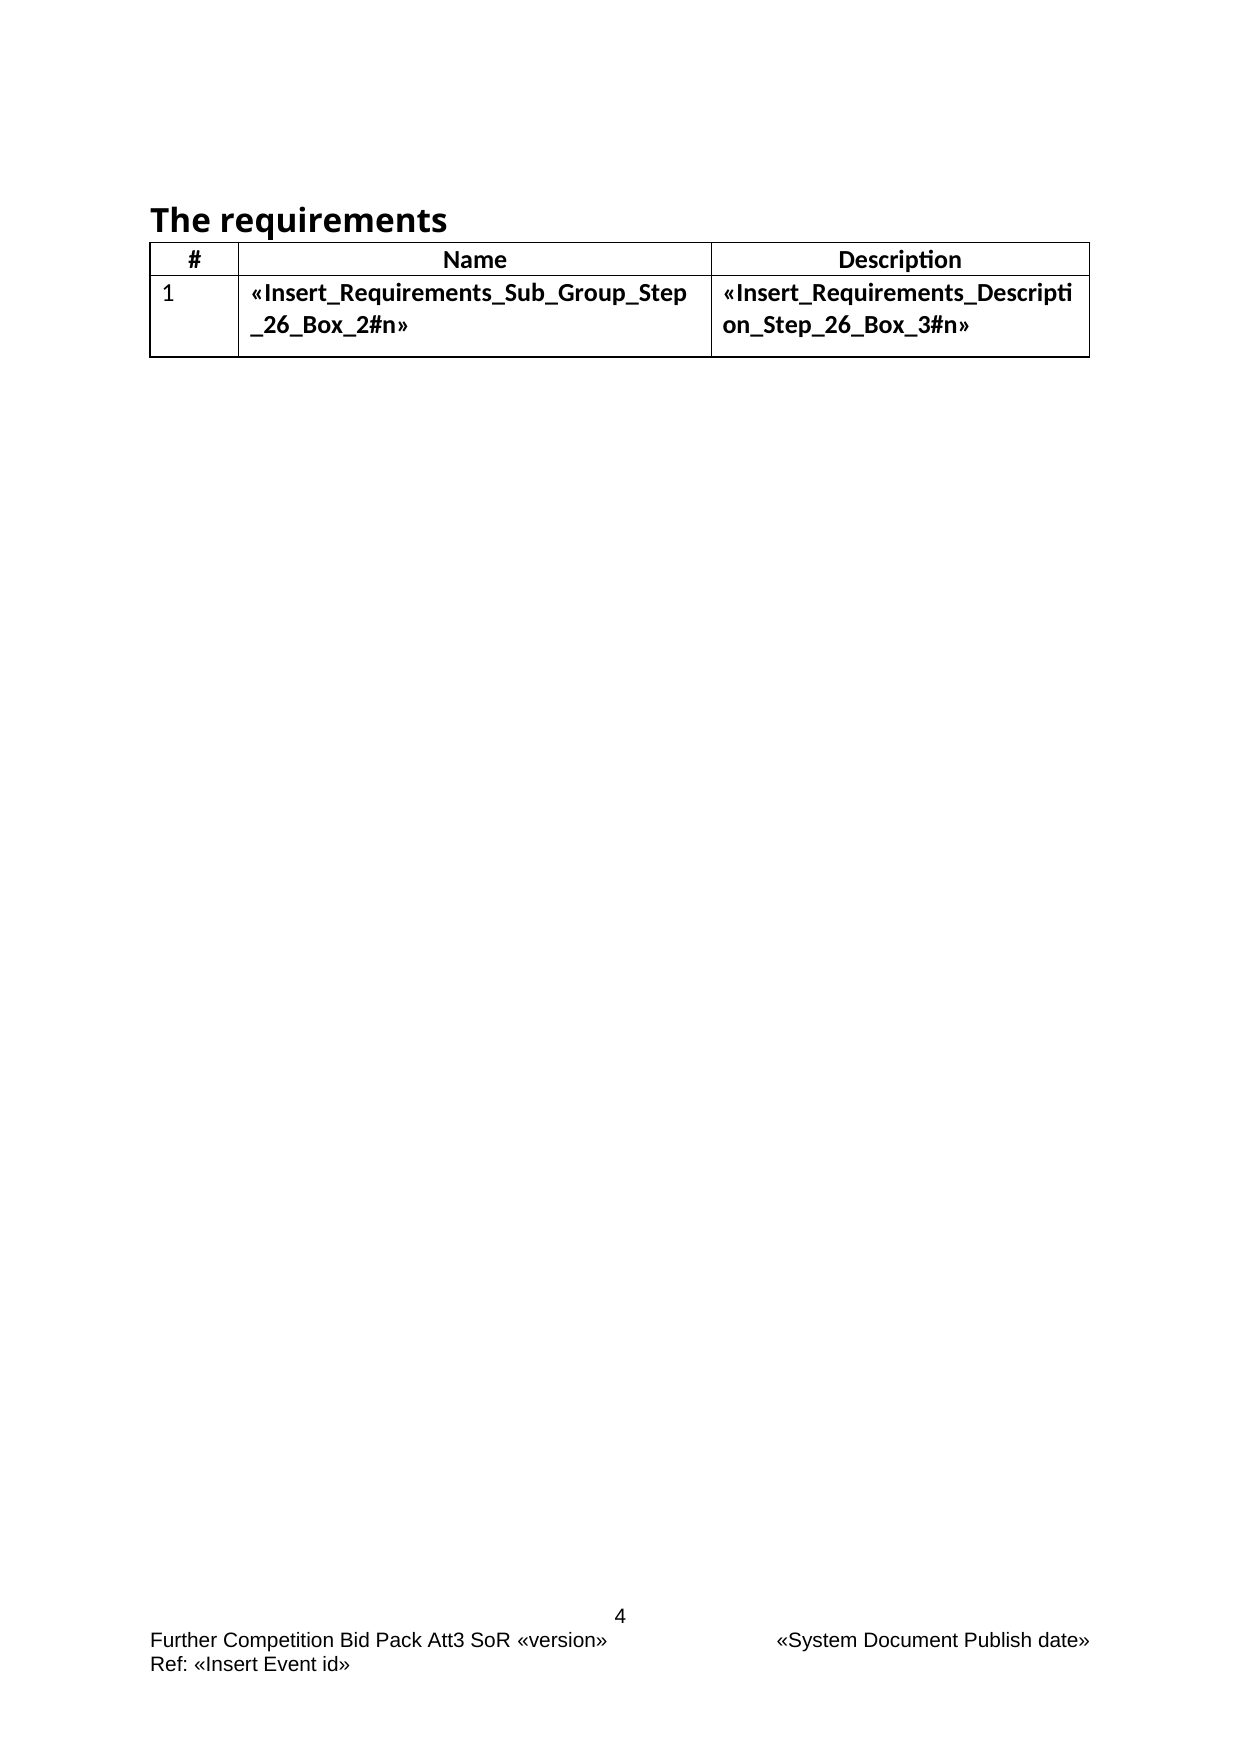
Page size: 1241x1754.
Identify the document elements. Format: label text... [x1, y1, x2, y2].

table_header # [151, 243, 238, 275]
table_header Name [239, 243, 711, 275]
table_header Description [712, 243, 1089, 275]
subtitle The requirements [150, 197, 1090, 242]
table_cell «Insert_Requirements_Description_Step_26_Box_3#n» [712, 276, 1089, 356]
table_cell «Insert_Requirements_Sub_Group_Step_26_Box_2#n» [239, 276, 711, 356]
table_cell 1 [151, 276, 238, 356]
